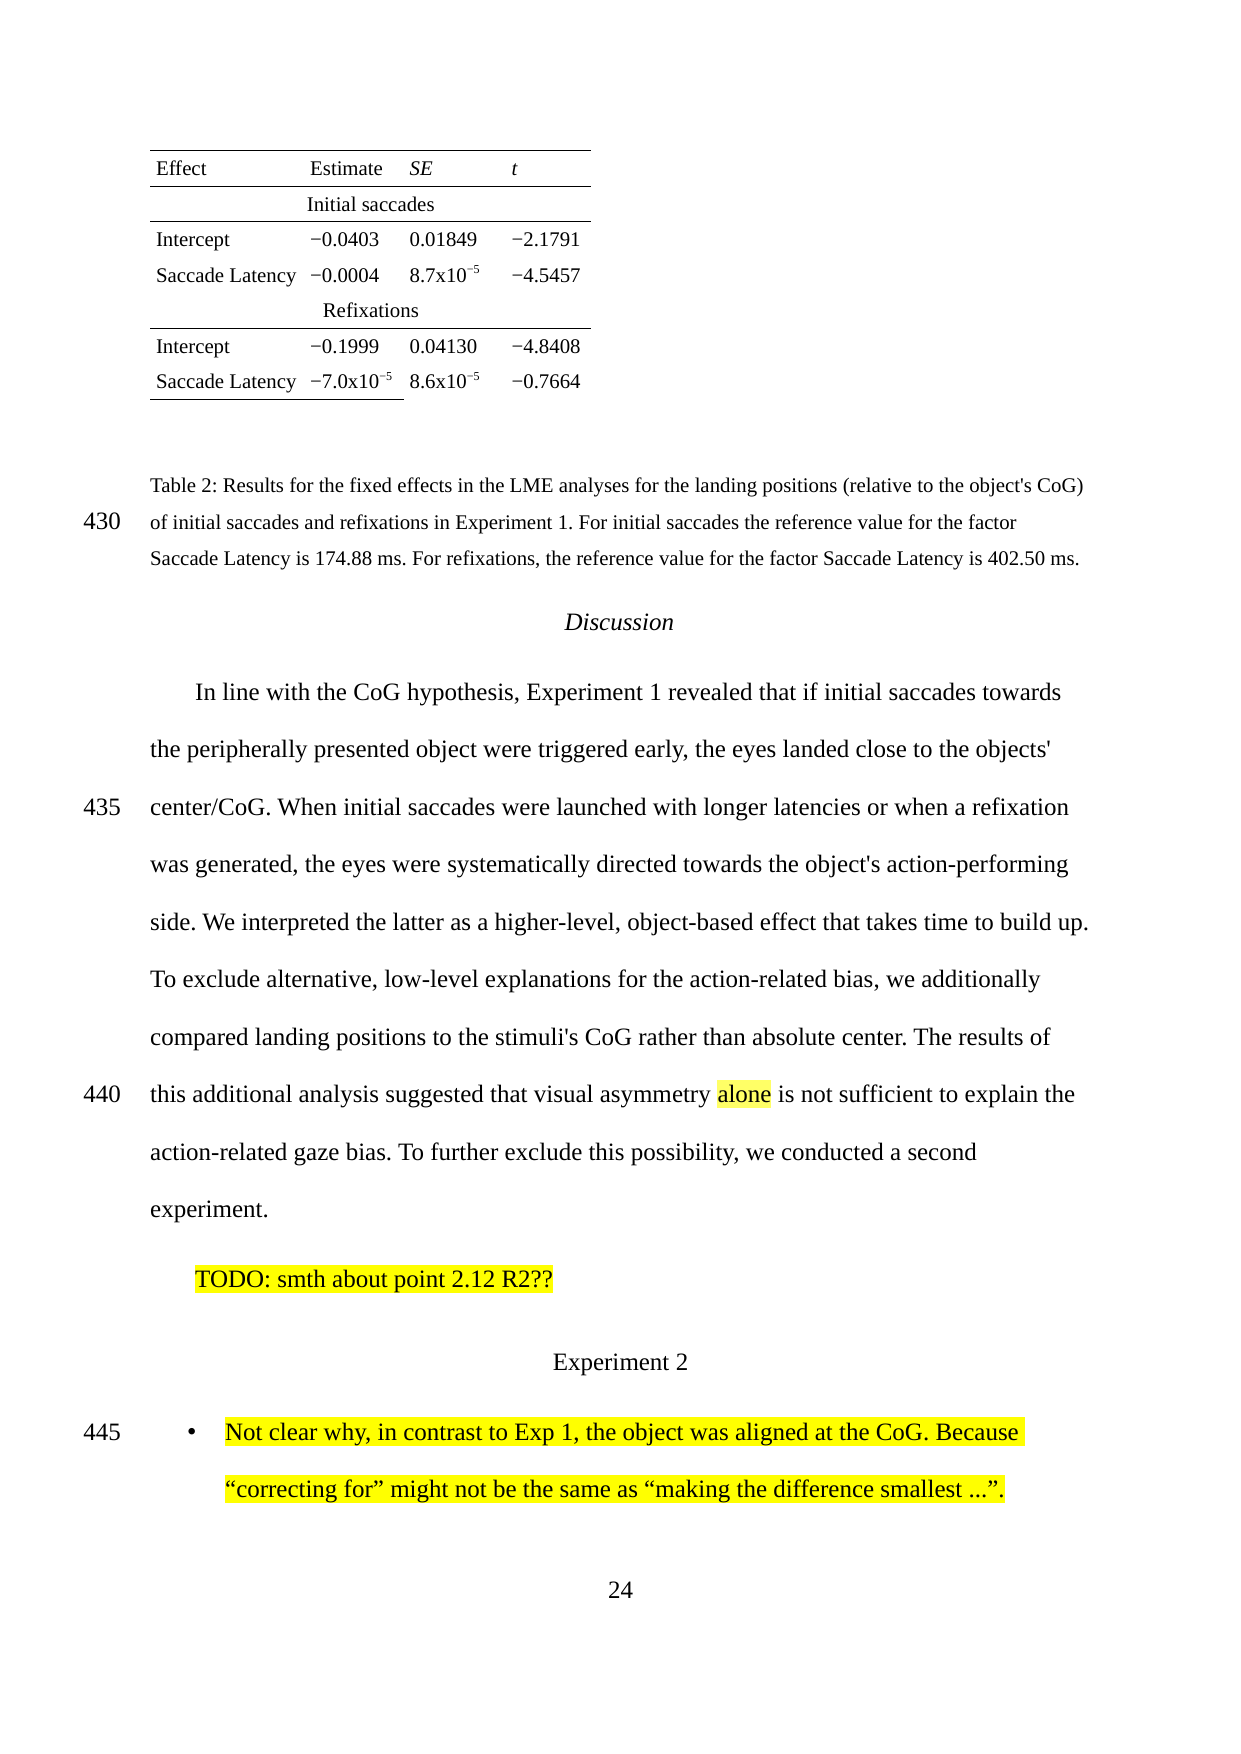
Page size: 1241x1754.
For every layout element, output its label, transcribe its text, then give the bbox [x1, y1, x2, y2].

table_cell 0.01849 [404, 222, 506, 257]
table_cell −7.0x10−5 [304, 364, 404, 399]
table_cell Saccade Latency [150, 364, 304, 399]
table_cell Initial saccades [150, 187, 591, 221]
table_cell −0.1999 [304, 329, 404, 363]
subtitle Discussion [150, 607, 1091, 636]
table_header Effect [150, 151, 304, 186]
table_cell 8.7x10−5 [404, 257, 506, 292]
table_cell −4.8408 [506, 329, 591, 363]
table_cell −4.5457 [506, 257, 591, 292]
text TODO: smth about point 2.12 R2?? [150, 1264, 1091, 1293]
table_header Estimate [304, 151, 404, 186]
table_cell −2.1791 [506, 222, 591, 257]
table_cell −0.0403 [304, 222, 404, 257]
table_cell Refixations [150, 293, 591, 328]
table_header t [506, 151, 591, 186]
text Table 2: Results for the fixed effects in the LME analyses for the landing positions (relative to the object's CoG) of initial saccades and refixations in Experiment 1. For initial saccades the reference value for the factor Saccade Latency is 174.88 ms. For refixations, the reference value for the factor Saccade Latency is 402.50 ms. [150, 469, 1091, 570]
table_cell Saccade Latency [150, 257, 304, 292]
table_cell −0.0004 [304, 257, 404, 292]
list Not clear why, in contrast to Exp 1, the object was aligned at the CoG. Because “correcting for” might not be the same as “making the difference smallest ...”. [187, 1417, 1091, 1503]
table_cell 8.6x10−5 [404, 364, 506, 399]
text In line with the CoG hypothesis, Experiment 1 revealed that if initial saccades towards the peripherally presented object were triggered early, the eyes landed close to the objects' center/CoG. When initial saccades were launched with longer latencies or when a refixation was generated, the eyes were systematically directed towards the object's action-performing side. We interpreted the latter as a higher-level, object-based effect that takes time to build up. To exclude alternative, low-level explanations for the action-related bias, we additionally compared landing positions to the stimuli's CoG rather than absolute center. The results of this additional analysis suggested that visual asymmetry alone is not sufficient to explain the action-related gaze bias. To further exclude this possibility, we conducted a second experiment. [150, 677, 1091, 1223]
table_cell Intercept [150, 222, 304, 257]
table_cell −0.7664 [506, 364, 591, 399]
table_header SE [404, 151, 506, 186]
table_cell 0.04130 [404, 329, 506, 363]
subtitle Experiment 2 [150, 1347, 1091, 1376]
table_cell Intercept [150, 329, 304, 363]
